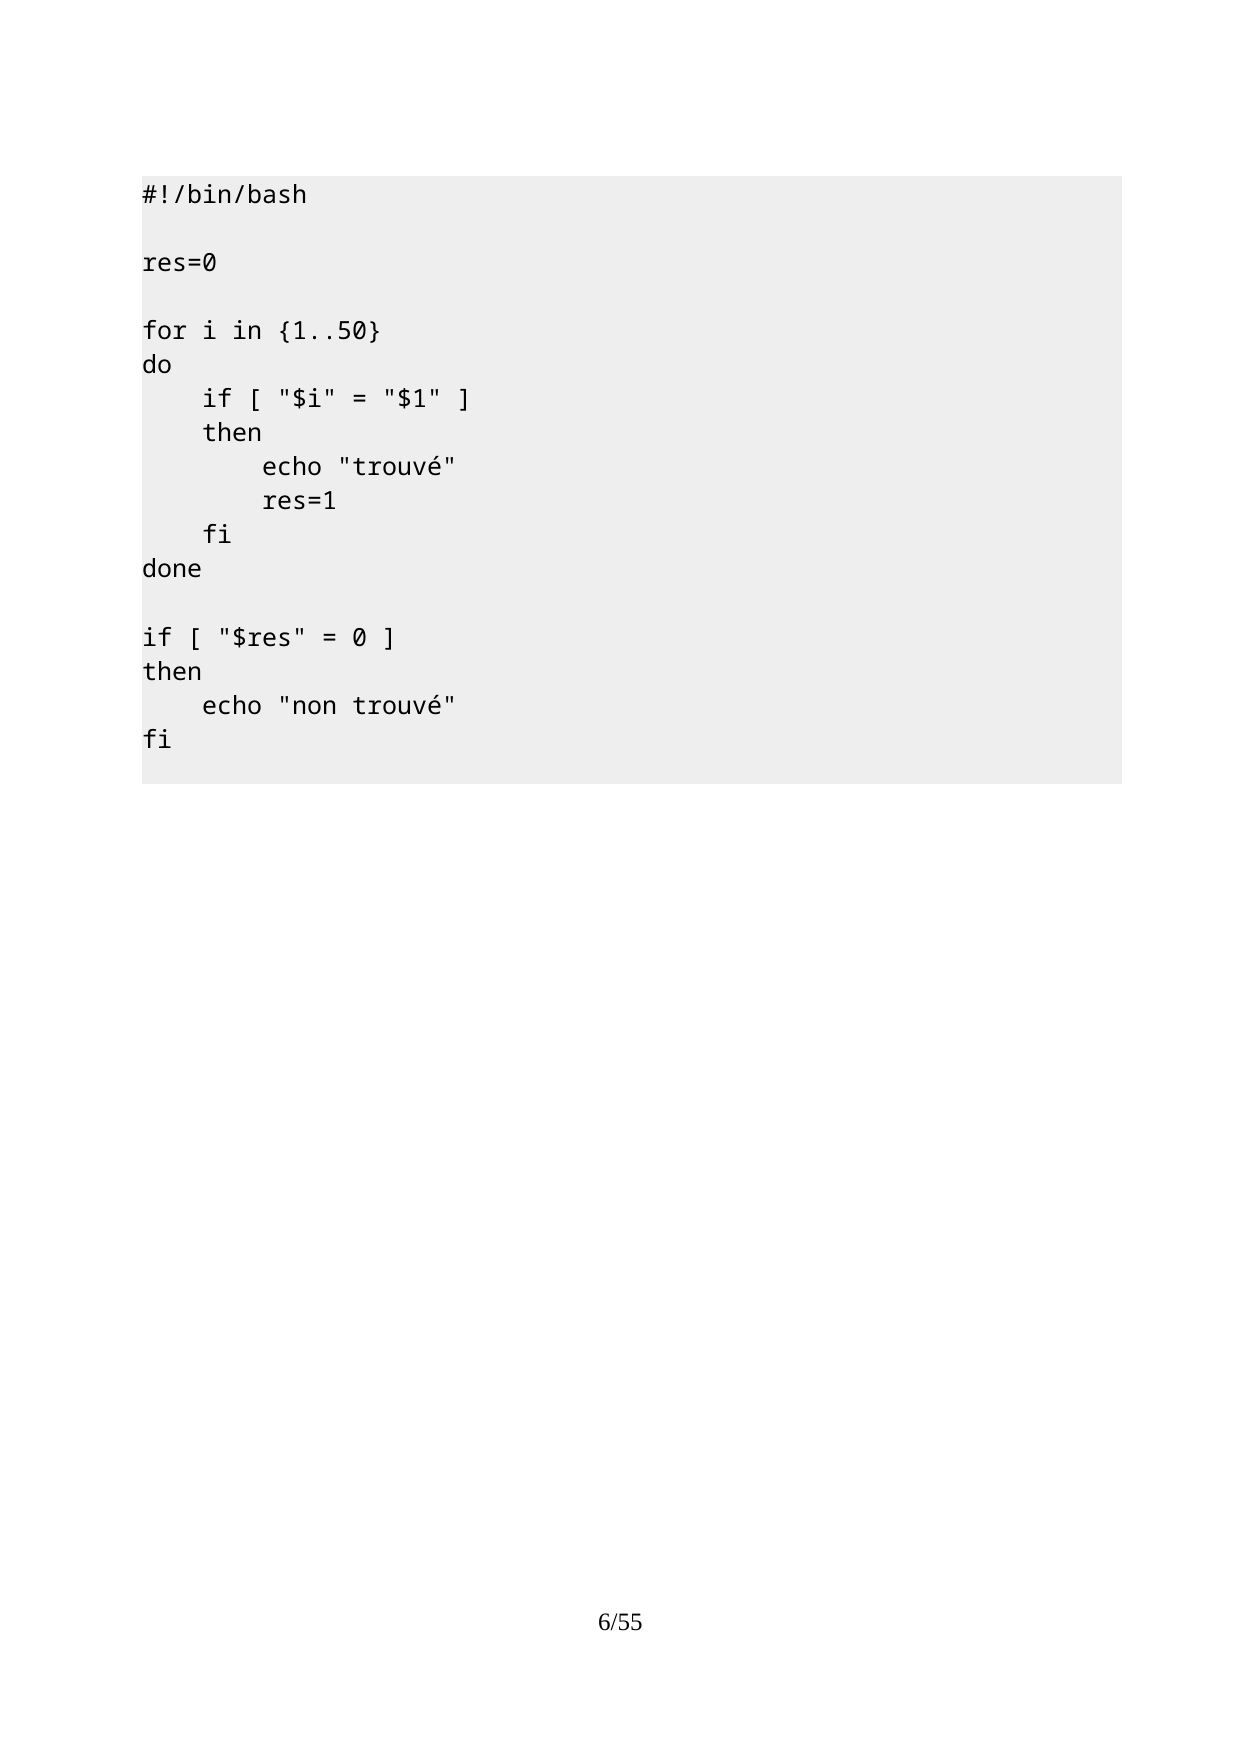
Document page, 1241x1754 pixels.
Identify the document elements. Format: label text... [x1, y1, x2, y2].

text then [142, 653, 1122, 687]
text echo "non trouvé" [142, 687, 1122, 721]
text if [ "$res" = 0 ] [142, 619, 1122, 653]
text then [142, 415, 1122, 449]
text fi [142, 721, 1122, 755]
text done [142, 551, 1122, 585]
text #!/bin/bash [142, 176, 1122, 210]
text if [ "$i" = "$1" ] [142, 381, 1122, 415]
text res=0 [142, 244, 1122, 278]
text do [142, 347, 1122, 381]
text for i in {1..50} [142, 313, 1122, 347]
text echo "trouvé" [142, 449, 1122, 483]
text fi [142, 517, 1122, 551]
text res=1 [142, 483, 1122, 517]
